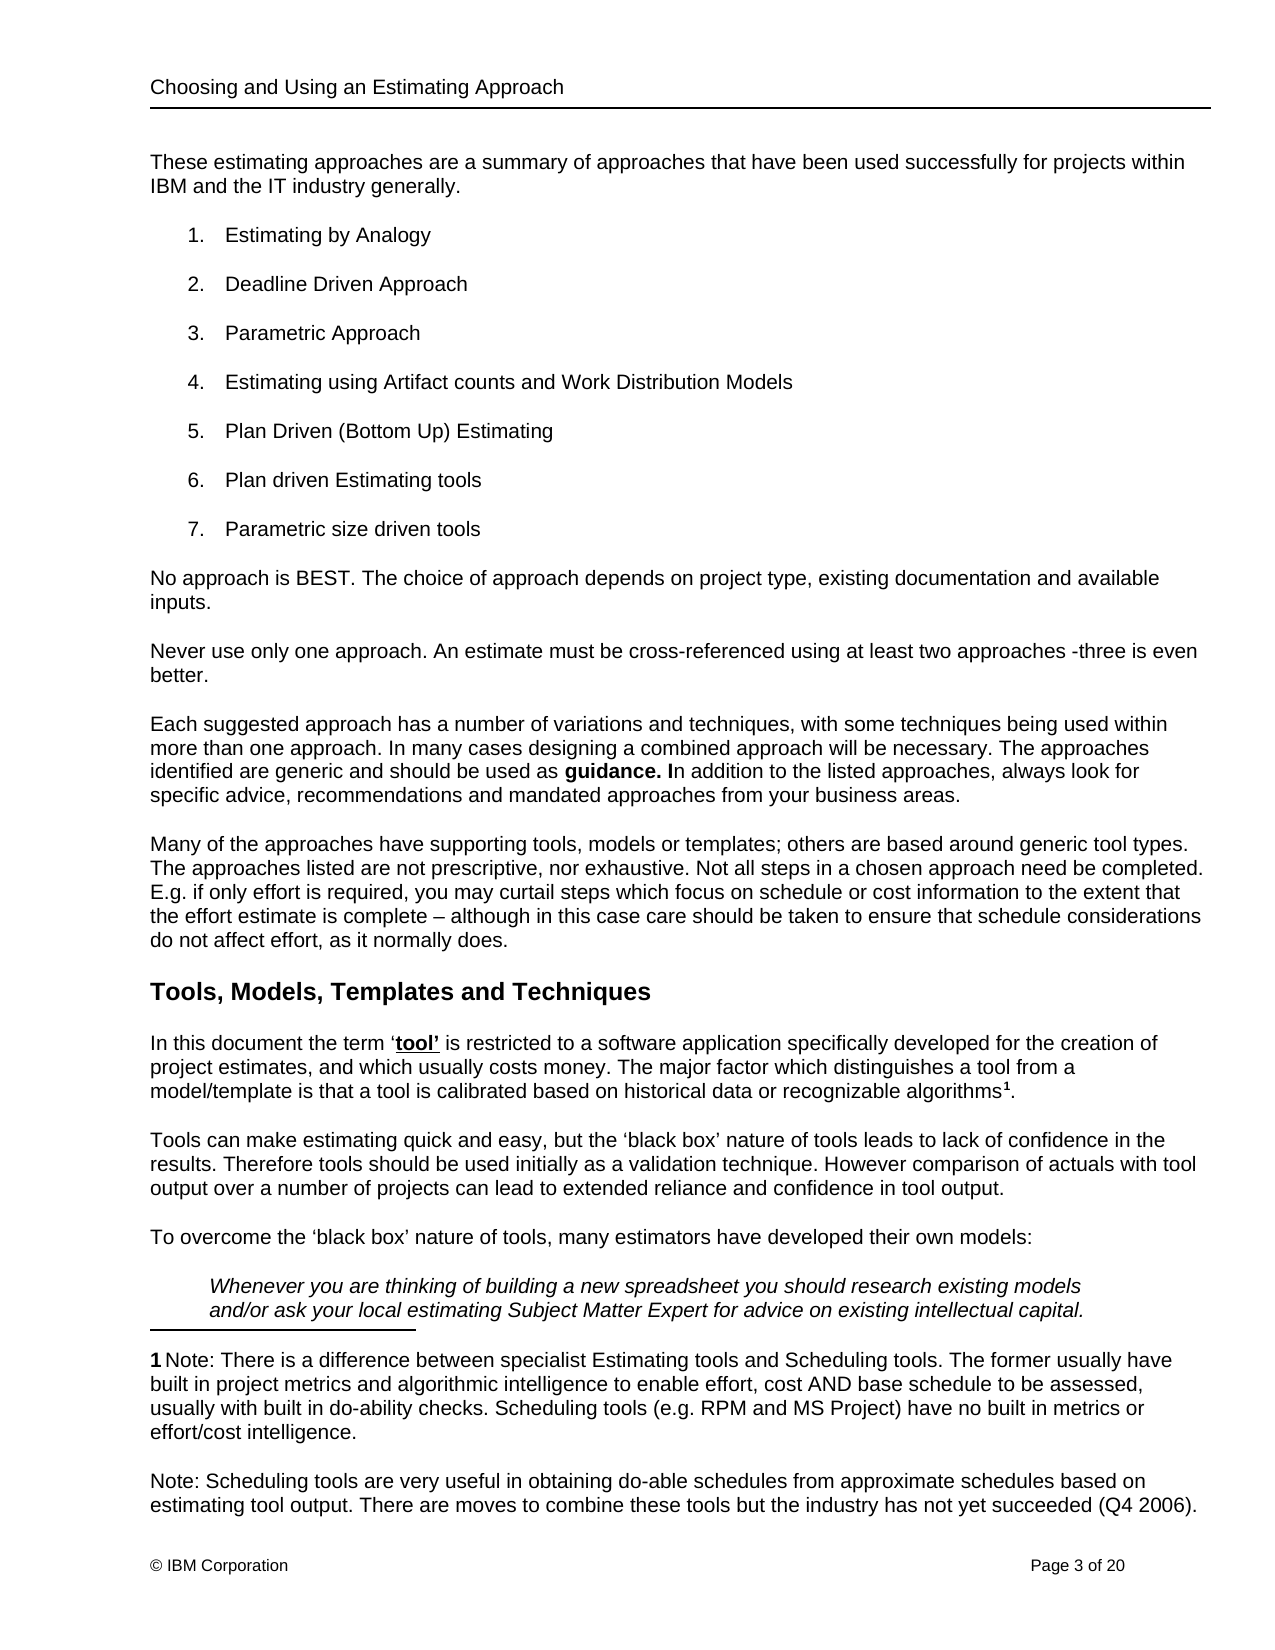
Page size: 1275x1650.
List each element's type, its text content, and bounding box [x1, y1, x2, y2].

list Parametric Approach [187, 321, 1211, 345]
text Never use only one approach. An estimate must be cross-referenced using at least two approaches -three is even better. [150, 638, 1211, 686]
list Estimating by Analogy [187, 223, 1211, 247]
list Estimating using Artifact counts and Work Distribution Models [187, 370, 1211, 394]
list Parametric size driven tools [187, 517, 1211, 541]
list Plan driven Estimating tools [187, 468, 1211, 492]
text These estimating approaches are a summary of approaches that have been used successfully for projects within IBM and the IT industry generally. [150, 150, 1211, 198]
text Many of the approaches have supporting tools, models or templates; others are based around generic tool types. The approaches listed are not prescriptive, nor exhaustive. Not all steps in a chosen approach need be completed. E.g. if only effort is required, you may curtail steps which focus on schedule or cost information to the extent that the effort estimate is complete – although in this case care should be taken to ensure that schedule considerations do not affect effort, as it normally does. [150, 832, 1211, 952]
text Tools can make estimating quick and easy, but the ‘black box’ nature of tools leads to lack of confidence in the results. Therefore tools should be used initially as a validation technique. However comparison of actuals with tool output over a number of projects can lead to extended reliance and confidence in tool output. [150, 1128, 1211, 1199]
text In this document the term ‘tool’ is restricted to a software application specifically developed for the creation of project estimates, and which usually costs money. The major factor which distinguishes a tool from a model/template is that a tool is calibrated based on historical data or recognizable algorithms. [150, 1031, 1211, 1103]
list Plan Driven (Bottom Up) Estimating [187, 419, 1211, 443]
text No approach is BEST. The choice of approach depends on project type, existing documentation and available inputs. [150, 566, 1211, 613]
text Whenever you are thinking of building a new spreadsheet you should research existing models and/or ask your local estimating Subject Matter Expert for advice on existing intellectual capital. [209, 1273, 1124, 1321]
text Note: Scheduling tools are very useful in obtaining do-able schedules from approximate schedules based on estimating tool output. There are moves to combine these tools but the industry has not yet succeeded (Q4 2006). [150, 1469, 1211, 1517]
text To overcome the ‘black box’ nature of tools, many estimators have developed their own models: [150, 1224, 1211, 1248]
text Note: There is a difference between specialist Estimating tools and Scheduling tools. The former usually have built in project metrics and algorithmic intelligence to enable effort, cost AND base schedule to be assessed, usually with built in do-ability checks. Scheduling tools (e.g. RPM and MS Project) have no built in metrics or effort/cost intelligence. [150, 1348, 1211, 1444]
list Deadline Driven Approach [187, 272, 1211, 296]
text Each suggested approach has a number of variations and techniques, with some techniques being used within more than one approach. In many cases designing a combined approach will be necessary. The approaches identified are generic and should be used as guidance. In addition to the listed approaches, always look for specific advice, recommendations and mandated approaches from your business areas. [150, 711, 1211, 807]
text Tools, Models, Templates and Techniques [150, 977, 1211, 1006]
